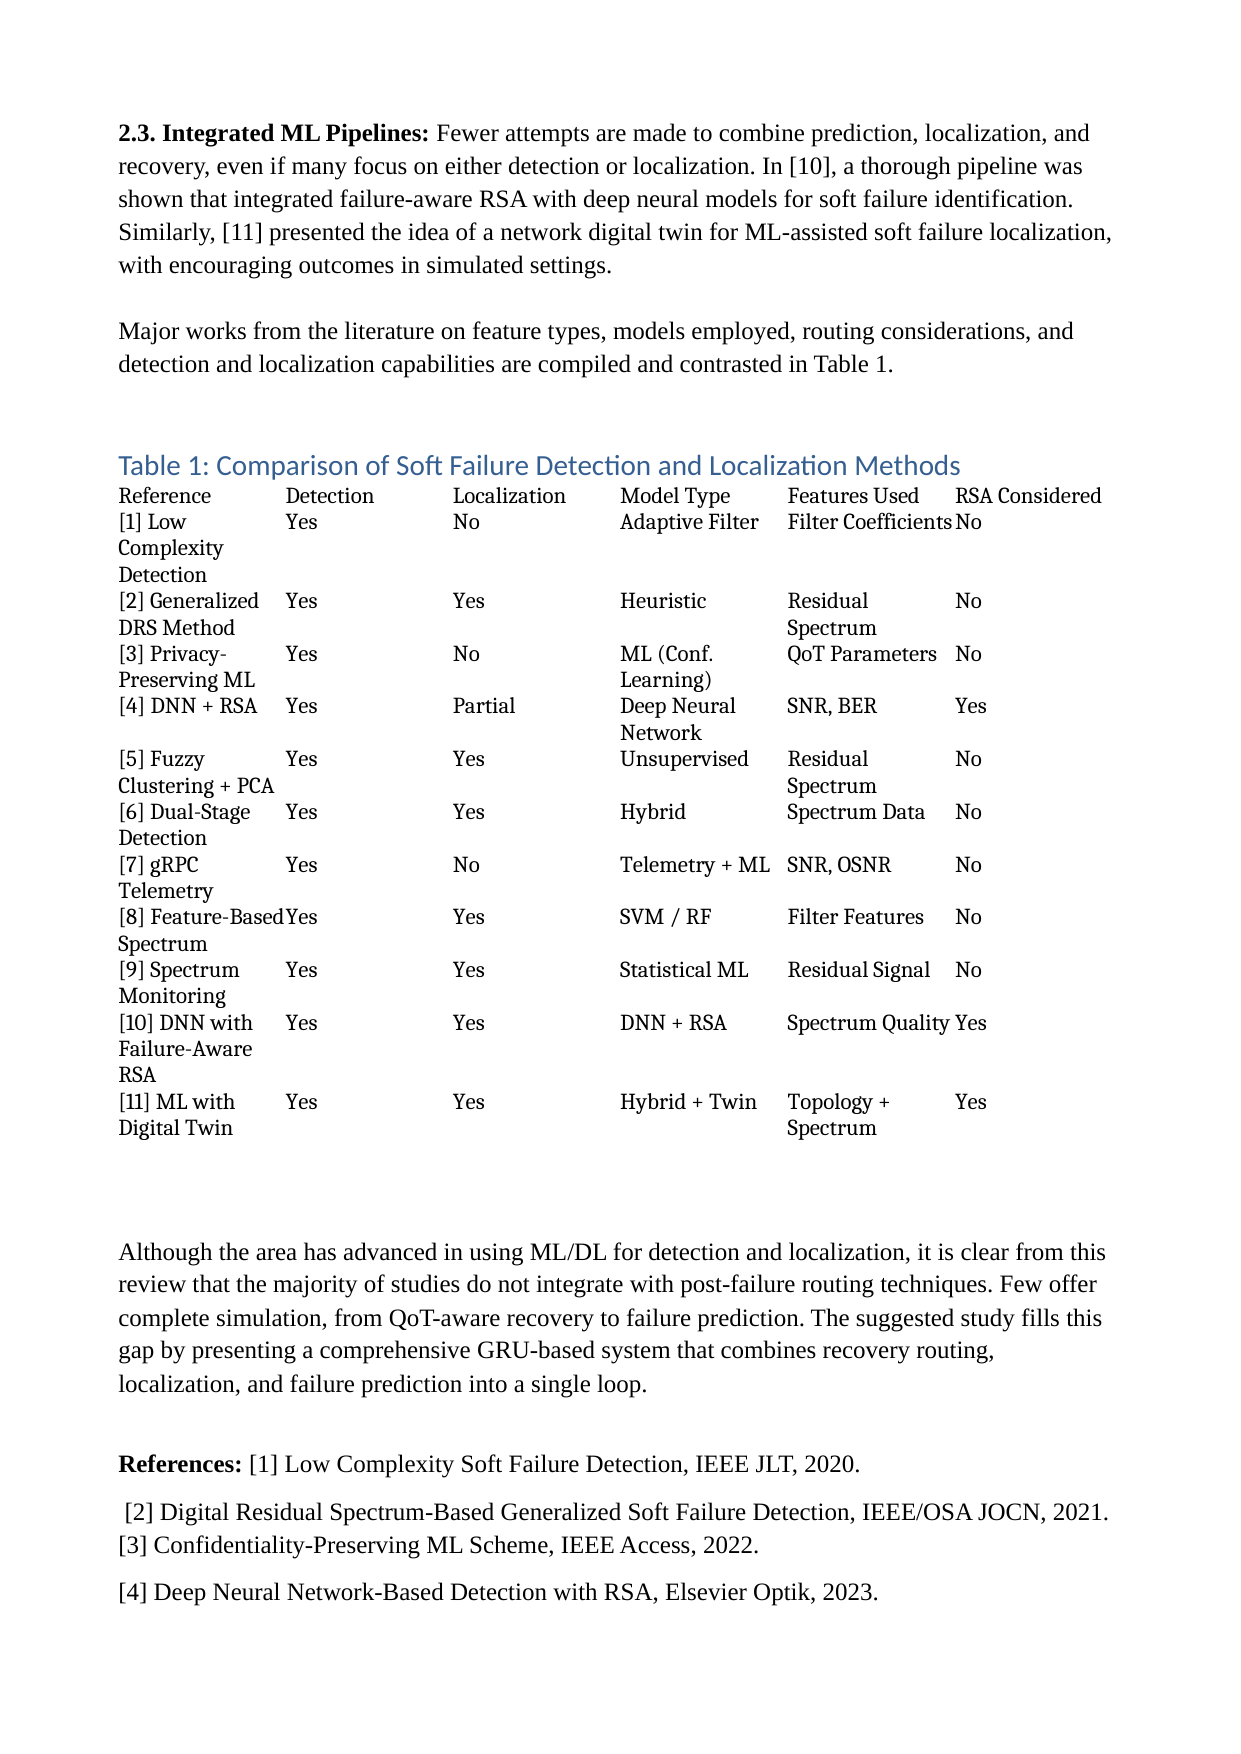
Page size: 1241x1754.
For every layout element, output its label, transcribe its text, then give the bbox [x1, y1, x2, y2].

table_cell [8] Feature-Based Spectrum [118, 904, 285, 957]
table_cell ML (Conf. Learning) [620, 641, 787, 693]
table_cell [7] gRPC Telemetry [118, 851, 285, 904]
table_cell No [955, 509, 1122, 588]
table_header Reference [118, 483, 285, 509]
table_cell No [955, 799, 1122, 851]
table_cell No [955, 746, 1122, 799]
table_cell [9] Spectrum Monitoring [118, 957, 285, 1009]
table_cell Yes [285, 588, 453, 641]
table_header Detection [285, 483, 453, 509]
table_header Localization [453, 483, 620, 509]
table_cell [11] ML with Digital Twin [118, 1089, 285, 1141]
table_cell Spectrum Quality [788, 1010, 955, 1089]
text [4] Deep Neural Network-Based Detection with RSA, Elsevier Optik, 2023. [118, 1577, 1122, 1606]
table_cell Spectrum Data [788, 799, 955, 851]
table_cell [5] Fuzzy Clustering + PCA [118, 746, 285, 799]
table_cell [2] Generalized DRS Method [118, 588, 285, 641]
text References: [1] Low Complexity Soft Failure Detection, IEEE JLT, 2020. [118, 1449, 1122, 1478]
table_cell Yes [285, 904, 453, 957]
table_cell Residual Spectrum [788, 746, 955, 799]
table_cell Filter Coefficients [788, 509, 955, 588]
table_header RSA Considered [955, 483, 1122, 509]
table_cell Partial [453, 693, 620, 746]
table_cell Residual Signal [788, 957, 955, 1009]
table_cell QoT Parameters [788, 641, 955, 693]
table_cell No [955, 904, 1122, 957]
table_cell Yes [453, 799, 620, 851]
table_cell [6] Dual-Stage Detection [118, 799, 285, 851]
table_cell Yes [453, 957, 620, 1009]
table_cell No [955, 957, 1122, 1009]
table_cell Filter Features [788, 904, 955, 957]
table_cell Yes [453, 746, 620, 799]
table_cell [10] DNN with Failure-Aware RSA [118, 1010, 285, 1089]
table_cell Topology + Spectrum [788, 1089, 955, 1141]
table_cell Yes [453, 1089, 620, 1141]
table_cell Statistical ML [620, 957, 787, 1009]
table_cell SVM / RF [620, 904, 787, 957]
table_cell Yes [285, 746, 453, 799]
table_cell No [955, 641, 1122, 693]
table_cell Heuristic [620, 588, 787, 641]
table_cell Yes [285, 509, 453, 588]
table_cell Yes [285, 641, 453, 693]
table_header Model Type [620, 483, 787, 509]
table_cell Yes [285, 1010, 453, 1089]
table_cell [3] Privacy-Preserving ML [118, 641, 285, 693]
table_cell No [955, 588, 1122, 641]
table_cell No [955, 851, 1122, 904]
table_cell No [453, 509, 620, 588]
table_cell Yes [285, 799, 453, 851]
text [2] Digital Residual Spectrum-Based Generalized Soft Failure Detection, IEEE/OSA JOCN, 2021. [3] Confidentiality-Preserving ML Scheme, IEEE Access, 2022. [118, 1497, 1122, 1559]
table_cell Yes [285, 851, 453, 904]
table_cell SNR, OSNR [788, 851, 955, 904]
table_cell SNR, BER [788, 693, 955, 746]
table_cell Yes [955, 693, 1122, 746]
table_cell Hybrid + Twin [620, 1089, 787, 1141]
table_cell Telemetry + ML [620, 851, 787, 904]
table_cell Yes [453, 1010, 620, 1089]
subtitle Table 1: Comparison of Soft Failure Detection and Localization Methods [118, 447, 1122, 482]
table_cell Yes [285, 693, 453, 746]
table_cell Yes [453, 904, 620, 957]
table_cell Adaptive Filter [620, 509, 787, 588]
table_cell Yes [955, 1089, 1122, 1141]
text Although the area has advanced in using ML/DL for detection and localization, it is clear from this review that the majority of studies do not integrate with post-failure routing techniques. Few offer complete simulation, from QoT-aware recovery to failure prediction. The suggested study fills this gap by presenting a comprehensive GRU-based system that combines recovery routing, localization, and failure prediction into a single loop. [118, 1237, 1122, 1430]
table_cell Yes [453, 588, 620, 641]
table_cell Yes [285, 1089, 453, 1141]
table_cell [4] DNN + RSA [118, 693, 285, 746]
table_cell Hybrid [620, 799, 787, 851]
table_cell Unsupervised [620, 746, 787, 799]
text 2.3. Integrated ML Pipelines: Fewer attempts are made to combine prediction, localization, and recovery, even if many focus on either detection or localization. In [10], a thorough pipeline was shown that integrated failure-aware RSA with deep neural models for soft failure identification. Similarly, [11] presented the idea of a network digital twin for ML-assisted soft failure localization, with encouraging outcomes in simulated settings. Major works from the literature on feature types, models employed, routing considerations, and detection and localization capabilities are compiled and contrasted in Table 1. [118, 118, 1122, 378]
table_cell DNN + RSA [620, 1010, 787, 1089]
table_cell No [453, 851, 620, 904]
table_cell Yes [285, 957, 453, 1009]
table_cell No [453, 641, 620, 693]
table_cell Yes [955, 1010, 1122, 1089]
table_header Features Used [788, 483, 955, 509]
table_cell [1] Low Complexity Detection [118, 509, 285, 588]
table_cell Deep Neural Network [620, 693, 787, 746]
table_cell Residual Spectrum [788, 588, 955, 641]
